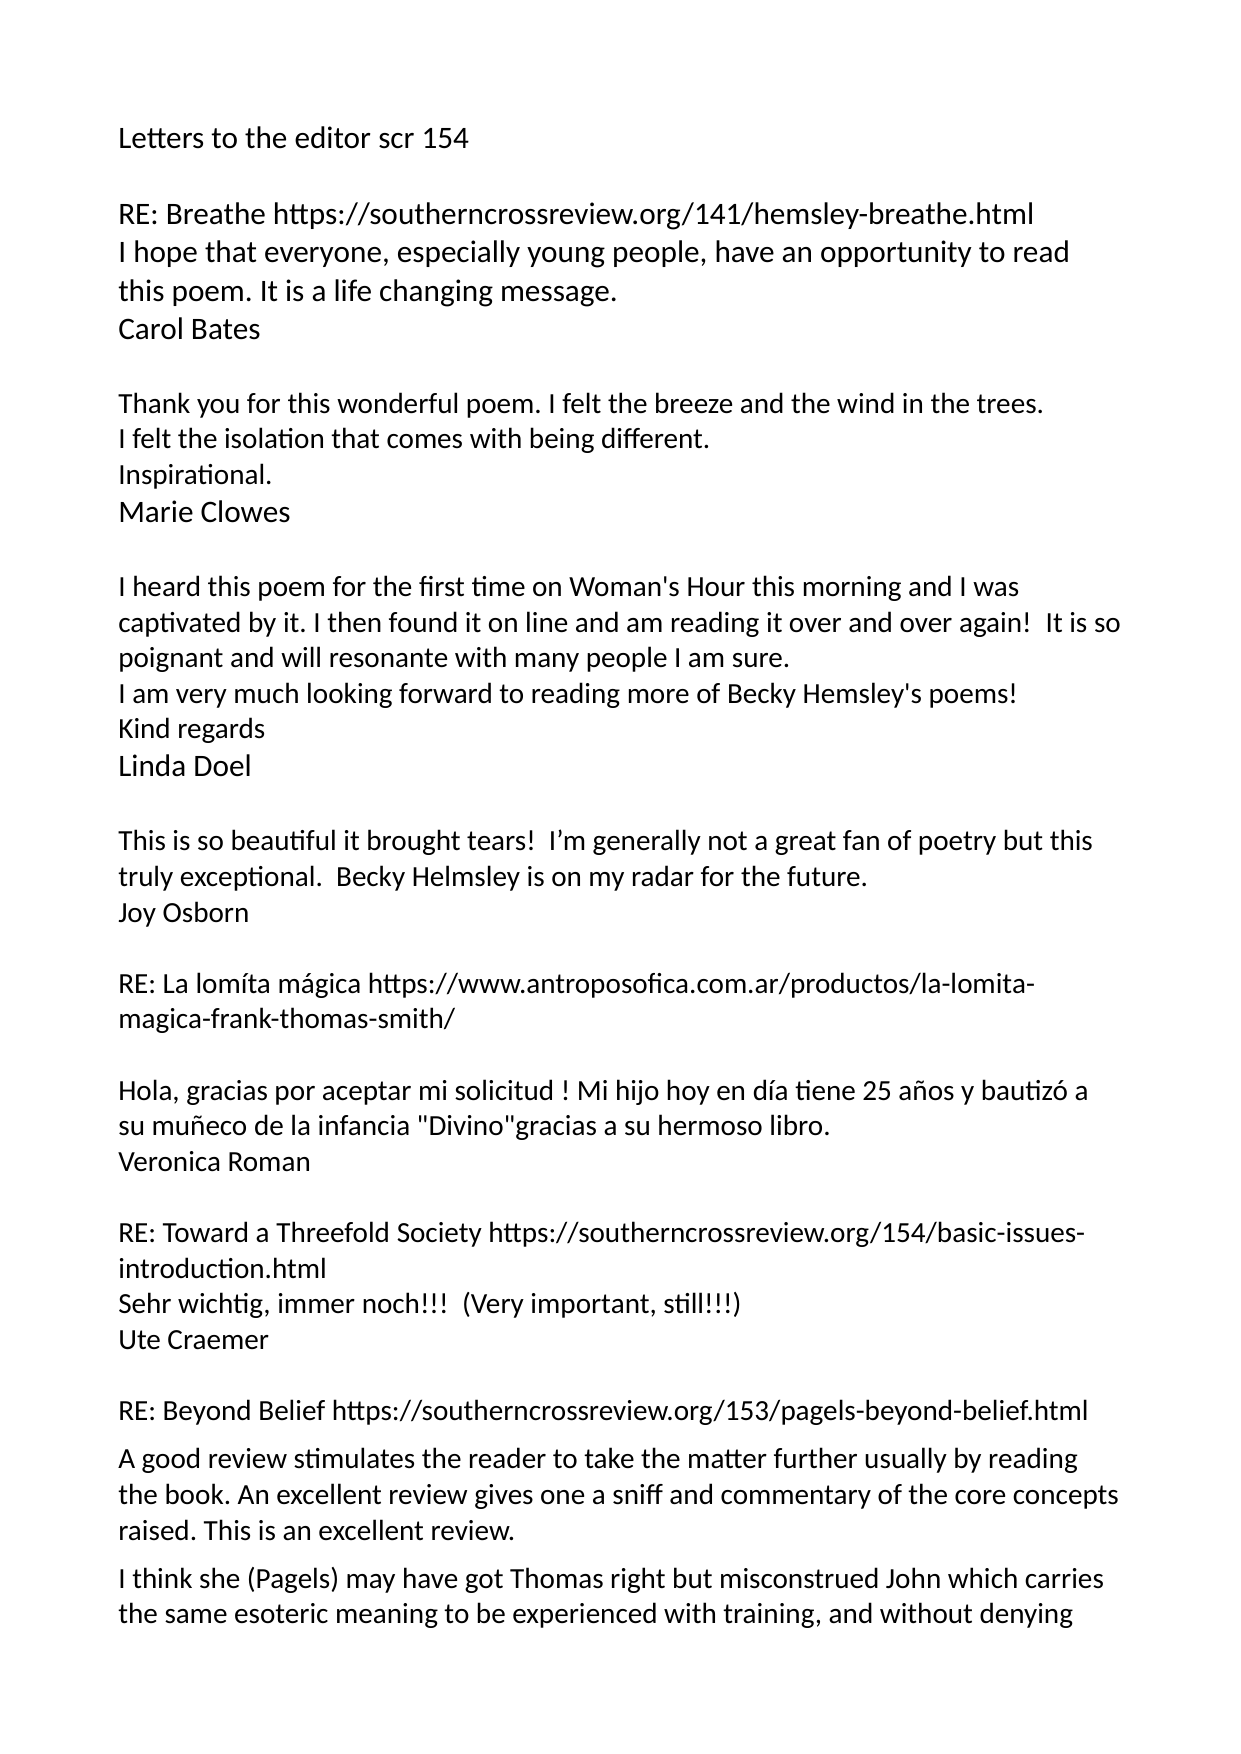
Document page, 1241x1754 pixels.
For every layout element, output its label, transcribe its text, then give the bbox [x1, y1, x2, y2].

text I felt the isolation that comes with being different. [118, 421, 1122, 456]
text I am very much looking forward to reading more of Becky Hemsley's poems! [118, 675, 1122, 711]
text Inspirational. [118, 456, 1122, 492]
text Thank you for this wonderful poem. I felt the breeze and the wind in the trees. [118, 385, 1122, 421]
text Letters to the editor scr 154 [118, 118, 1122, 156]
text Kind regards [118, 711, 1122, 746]
text Sehr wichtig, immer noch!!! (Very important, still!!!) [118, 1286, 1122, 1321]
text This is so beautiful it brought tears! I’m generally not a great fan of poetry but this truly exceptional. Becky Helmsley is on my radar for the future. [118, 822, 1122, 894]
text Linda Doel [118, 746, 1122, 784]
text RE: La lomíta mágica https://www.antroposofica.com.ar/productos/la-lomita-magica-frank-thomas-smith/ [118, 965, 1122, 1036]
text Veronica Roman [118, 1143, 1122, 1179]
text A good review stimulates the reader to take the matter further usually by reading the book. An excellent review gives one a sniff and commentary of the core concepts raised. This is an excellent review. [118, 1441, 1122, 1547]
text I hope that everyone, especially young people, have an opportunity to read this poem. It is a life changing message. [118, 232, 1122, 309]
text Marie Clowes [118, 492, 1122, 530]
text Hola, gracias por aceptar mi solicitud ! Mi hijo hoy en día tiene 25 años y bautizó a su muñeco de la infancia "Divino"gracias a su hermoso libro. [118, 1072, 1122, 1143]
text I think she (Pagels) may have got Thomas right but misconstrued John which carries the same esoteric meaning to be experienced with training, and without denying [118, 1560, 1122, 1631]
text I heard this poem for the first time on Woman's Hour this morning and I was captivated by it. I then found it on line and am reading it over and over again! It is so poignant and will resonante with many people I am sure. [118, 568, 1122, 675]
text RE: Breathe https://southerncrossreview.org/141/hemsley-breathe.html [118, 194, 1122, 232]
text Ute Craemer [118, 1321, 1122, 1357]
text RE: Beyond Belief https://southerncrossreview.org/153/pagels-beyond-belief.html [118, 1392, 1122, 1428]
text Joy Osborn [118, 894, 1122, 929]
text RE: Toward a Threefold Society https://southerncrossreview.org/154/basic-issues-introduction.html [118, 1214, 1122, 1286]
text Carol Bates [118, 309, 1122, 347]
